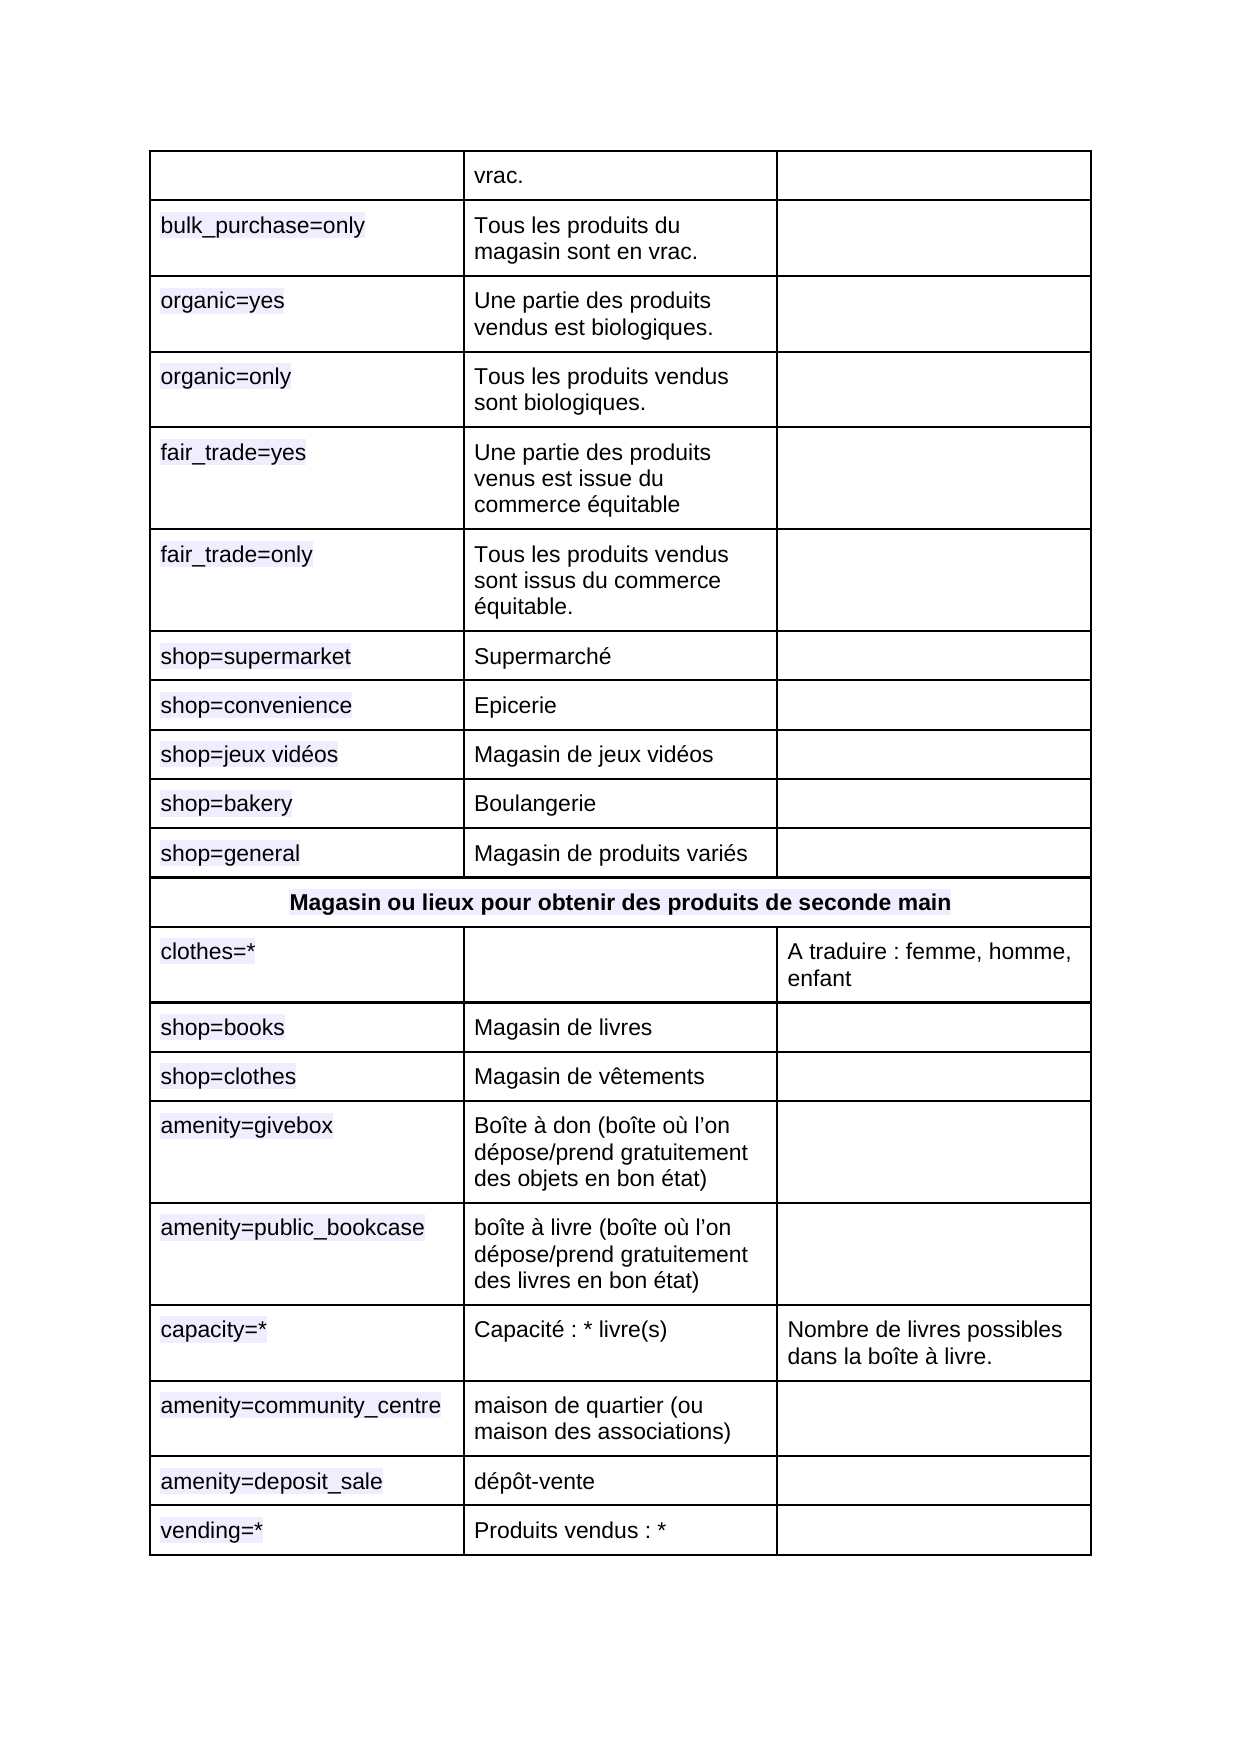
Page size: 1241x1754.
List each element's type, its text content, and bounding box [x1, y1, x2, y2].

table_cell [778, 353, 1090, 426]
table_cell Tous les produits vendus sont issus du commerce équitable. [465, 530, 776, 630]
table_cell [778, 530, 1090, 630]
table_cell Magasin de vêtements [465, 1053, 776, 1100]
table_cell A traduire : femme, homme, enfant [778, 928, 1090, 1001]
table_cell [778, 1004, 1090, 1051]
table_cell Tous les produits du magasin sont en vrac. [465, 201, 776, 275]
table_cell Magasin de livres [465, 1004, 776, 1051]
table_cell Nombre de livres possibles dans la boîte à livre. [778, 1306, 1090, 1379]
table_cell Magasin de produits variés [465, 829, 776, 876]
table_cell Supermarché [465, 632, 776, 679]
table_cell capacity=* [151, 1306, 463, 1379]
table_cell [778, 1382, 1090, 1455]
table_cell [778, 1053, 1090, 1100]
table_cell Une partie des produits venus est issue du commerce équitable [465, 428, 776, 528]
table_cell Tous les produits vendus sont biologiques. [465, 353, 776, 426]
table_cell [778, 829, 1090, 876]
table_cell amenity=community_centre [151, 1382, 463, 1455]
table_cell vrac. [465, 152, 776, 199]
table_cell [778, 277, 1090, 351]
table_cell [778, 632, 1090, 679]
table_cell fair_trade=only [151, 530, 463, 630]
table_cell shop=supermarket [151, 632, 463, 679]
table_cell [778, 780, 1090, 827]
table_cell Magasin ou lieux pour obtenir des produits de seconde main [151, 879, 1090, 926]
table_cell shop=convenience [151, 681, 463, 729]
table_cell clothes=* [151, 928, 463, 1001]
table_cell [778, 681, 1090, 729]
table_cell boîte à livre (boîte où l’on dépose/prend gratuitement des livres en bon état) [465, 1204, 776, 1304]
table_cell vending=* [151, 1506, 463, 1554]
table_cell shop=clothes [151, 1053, 463, 1100]
table_cell bulk_purchase=only [151, 201, 463, 275]
table_cell amenity=givebox [151, 1102, 463, 1202]
table_cell [778, 428, 1090, 528]
table_cell amenity=deposit_sale [151, 1457, 463, 1504]
table_cell Magasin de jeux vidéos [465, 731, 776, 778]
table_cell maison de quartier (ou maison des associations) [465, 1382, 776, 1455]
table_cell [778, 1506, 1090, 1554]
table_cell Boîte à don (boîte où l’on dépose/prend gratuitement des objets en bon état) [465, 1102, 776, 1202]
table_cell [778, 1204, 1090, 1304]
table_cell dépôt-vente [465, 1457, 776, 1504]
table_cell [778, 201, 1090, 275]
table_cell [465, 928, 776, 1001]
table_cell [151, 152, 463, 199]
table_cell amenity=public_bookcase [151, 1204, 463, 1304]
table_cell shop=jeux vidéos [151, 731, 463, 778]
table_cell shop=books [151, 1004, 463, 1051]
table_cell organic=yes [151, 277, 463, 351]
table_cell Epicerie [465, 681, 776, 729]
table_cell Boulangerie [465, 780, 776, 827]
table_cell shop=general [151, 829, 463, 876]
table_cell fair_trade=yes [151, 428, 463, 528]
table_cell Une partie des produits vendus est biologiques. [465, 277, 776, 351]
table_cell shop=bakery [151, 780, 463, 827]
table_cell [778, 1457, 1090, 1504]
table_cell [778, 152, 1090, 199]
table_cell Capacité : * livre(s) [465, 1306, 776, 1379]
table_cell [778, 1102, 1090, 1202]
table_cell Produits vendus : * [465, 1506, 776, 1554]
table_cell organic=only [151, 353, 463, 426]
table_cell [778, 731, 1090, 778]
